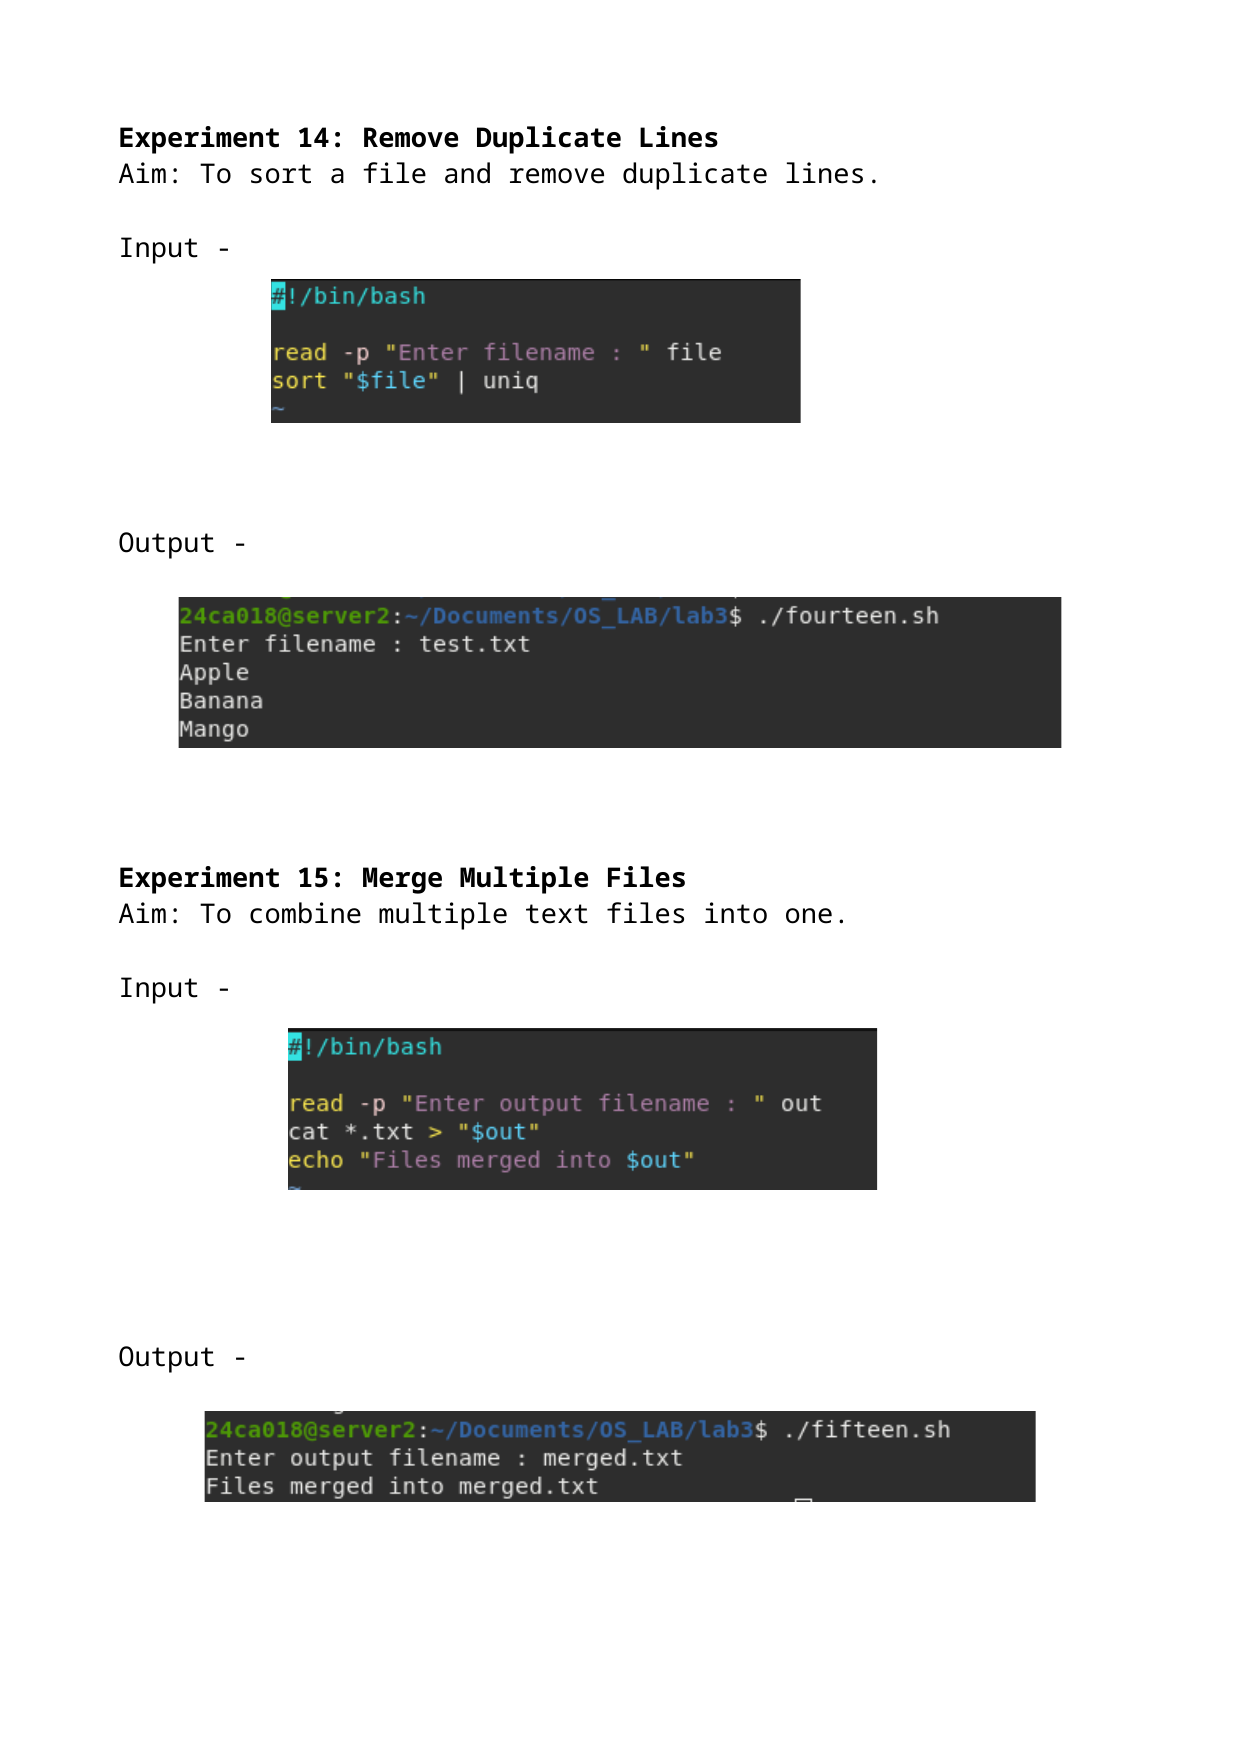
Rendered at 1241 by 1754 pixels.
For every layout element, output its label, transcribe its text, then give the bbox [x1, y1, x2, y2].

picture [204, 1411, 1036, 1502]
text Input - [118, 969, 1122, 1006]
picture [288, 1028, 878, 1190]
text Output - [118, 524, 1122, 561]
text Aim: To combine multiple text files into one. [118, 895, 1122, 932]
text Aim: To sort a file and remove duplicate lines. [118, 155, 1122, 192]
text Experiment 14: Remove Duplicate Lines [118, 118, 1122, 155]
picture [271, 279, 801, 423]
text Input - [118, 229, 1122, 266]
text Output - [118, 1337, 1122, 1374]
text Experiment 15: Merge Multiple Files [118, 858, 1122, 895]
picture [178, 597, 1062, 748]
